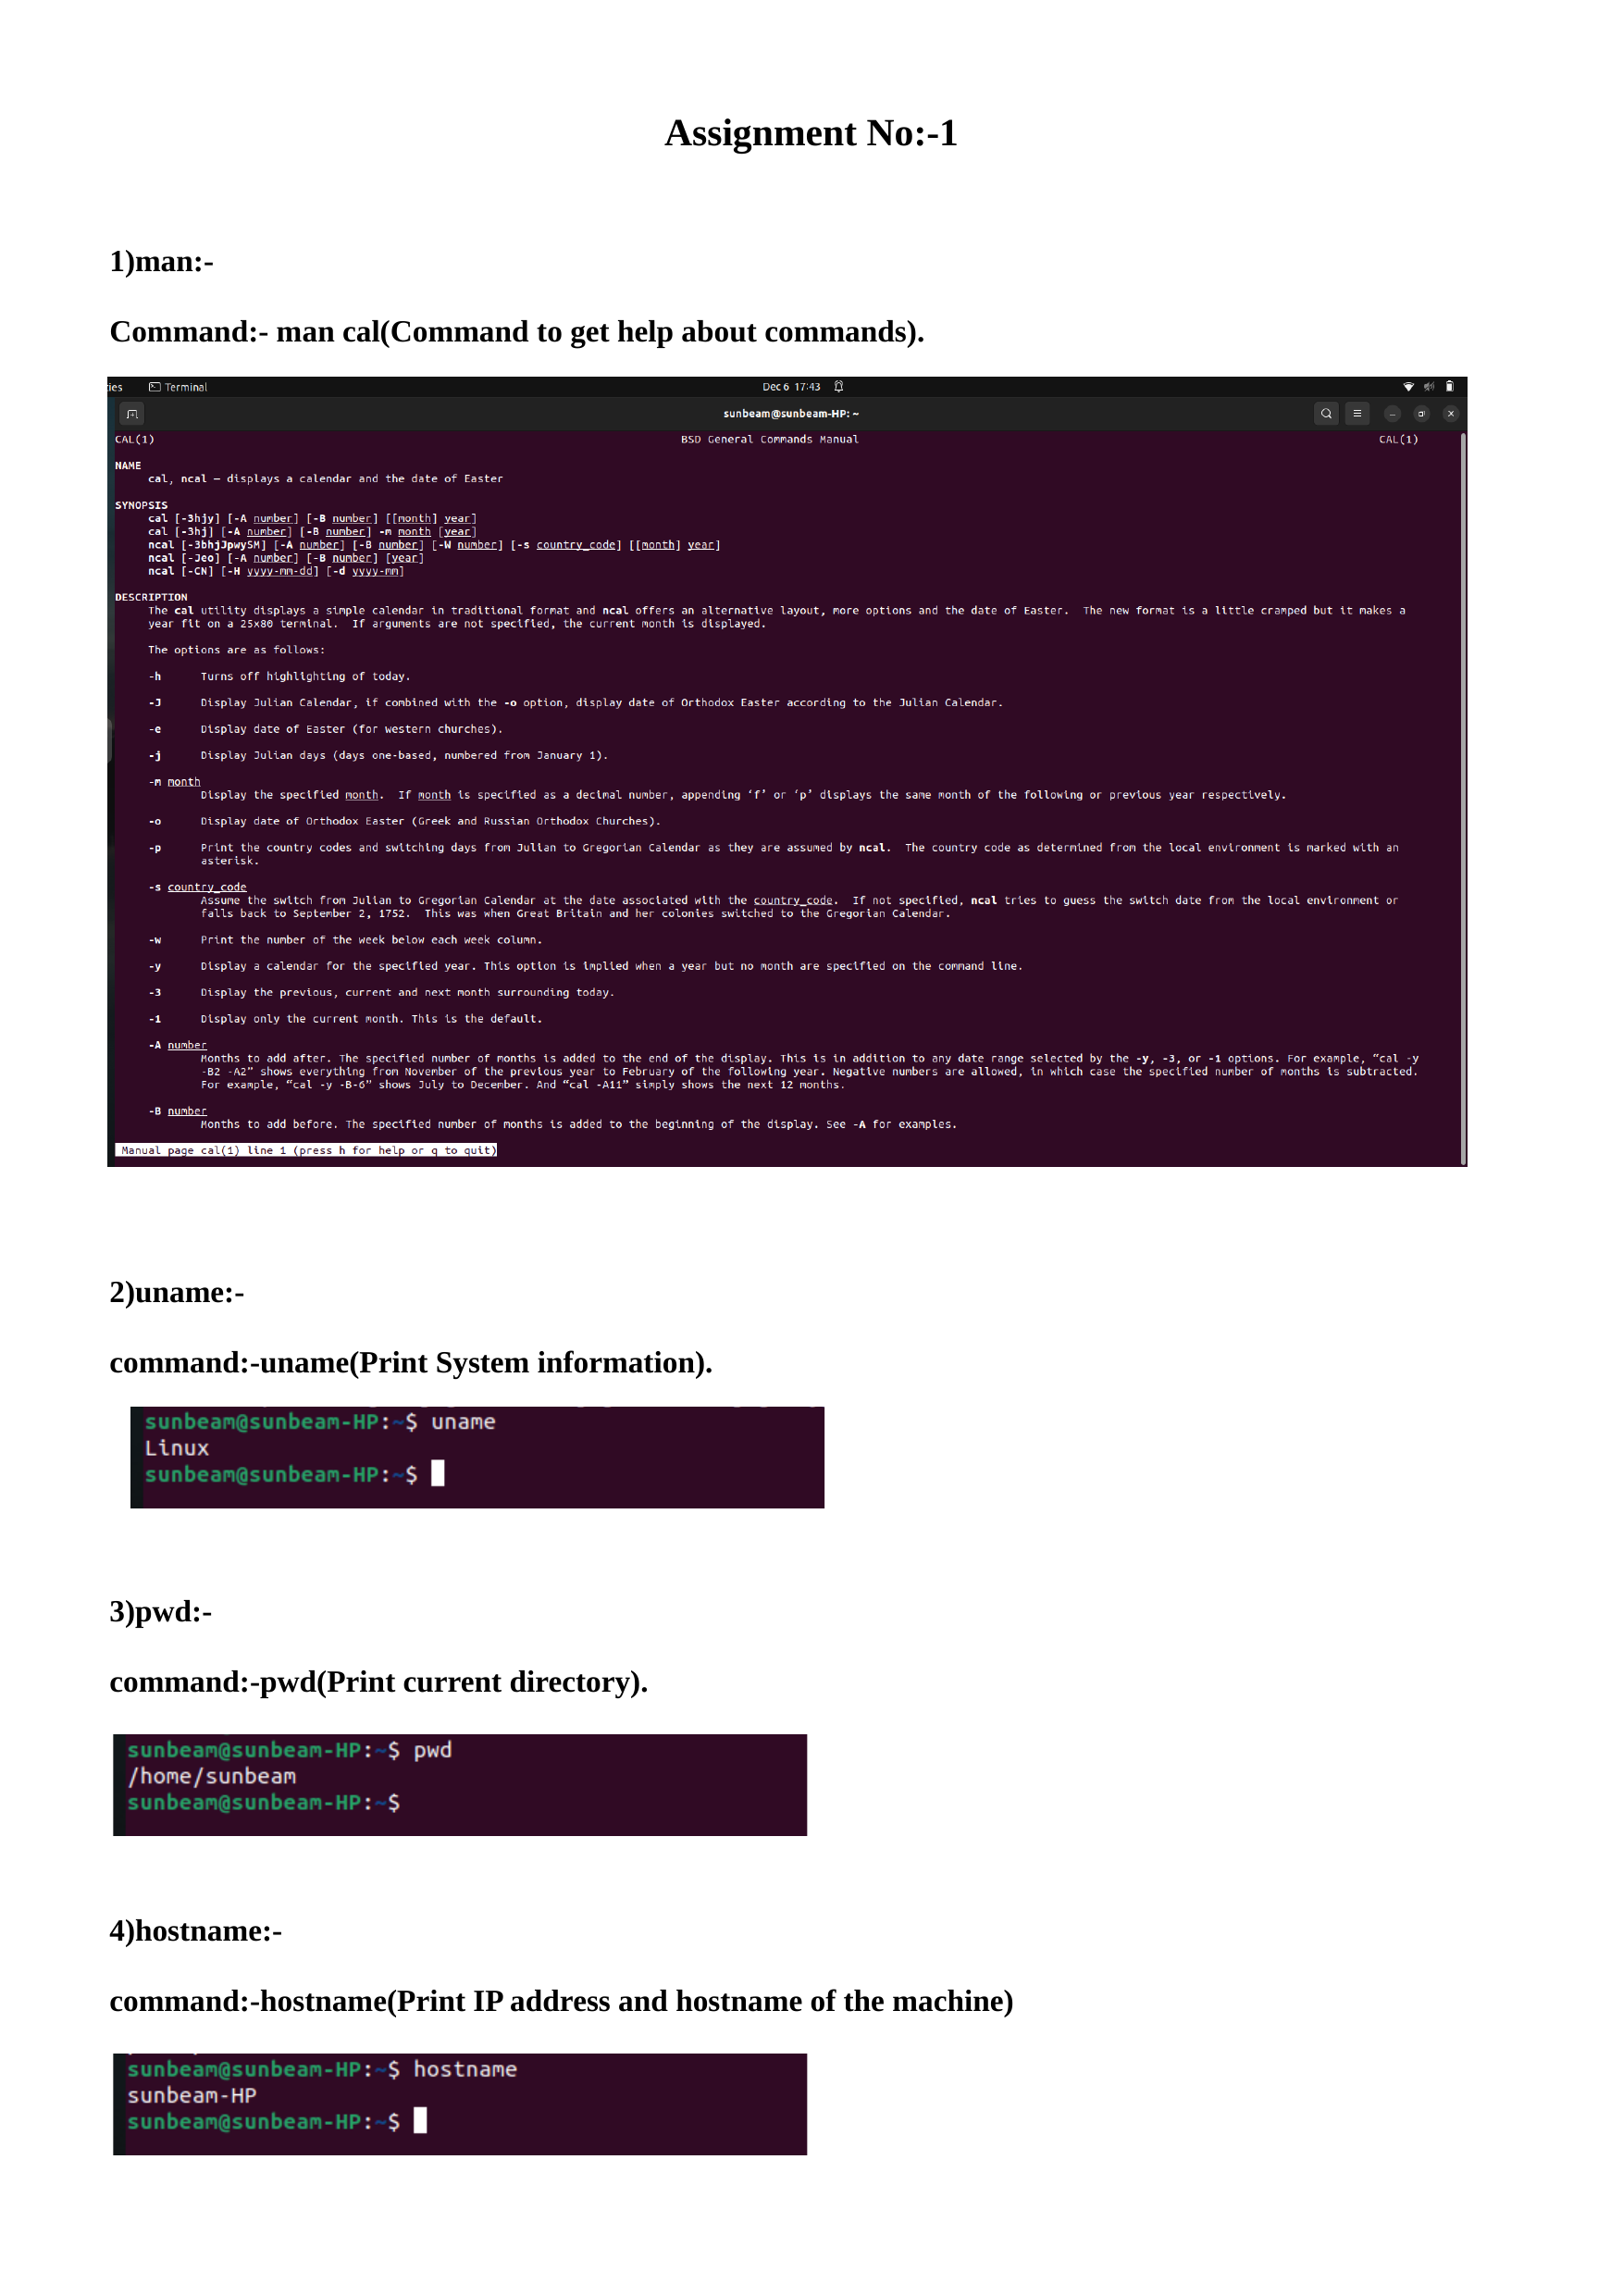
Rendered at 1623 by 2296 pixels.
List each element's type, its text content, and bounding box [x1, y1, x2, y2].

text 2)uname:- [109, 1273, 1514, 1309]
text 4)hostname:- [109, 1912, 1514, 1947]
text command:-hostname(Print IP address and hostname of the machine) [109, 1983, 1514, 2018]
picture [130, 1407, 825, 1508]
text command:-pwd(Print current directory). [109, 1664, 1514, 1699]
picture [113, 1734, 808, 1836]
text Command:- man cal(Command to get help about commands). [109, 313, 1514, 349]
text Assignment No:-1 [109, 109, 1514, 154]
picture [113, 2054, 808, 2155]
text 1)man:- [109, 242, 1514, 278]
picture [107, 377, 1468, 1167]
text 3)pwd:- [109, 1593, 1514, 1628]
text command:-uname(Print System information). [109, 1345, 1514, 1380]
